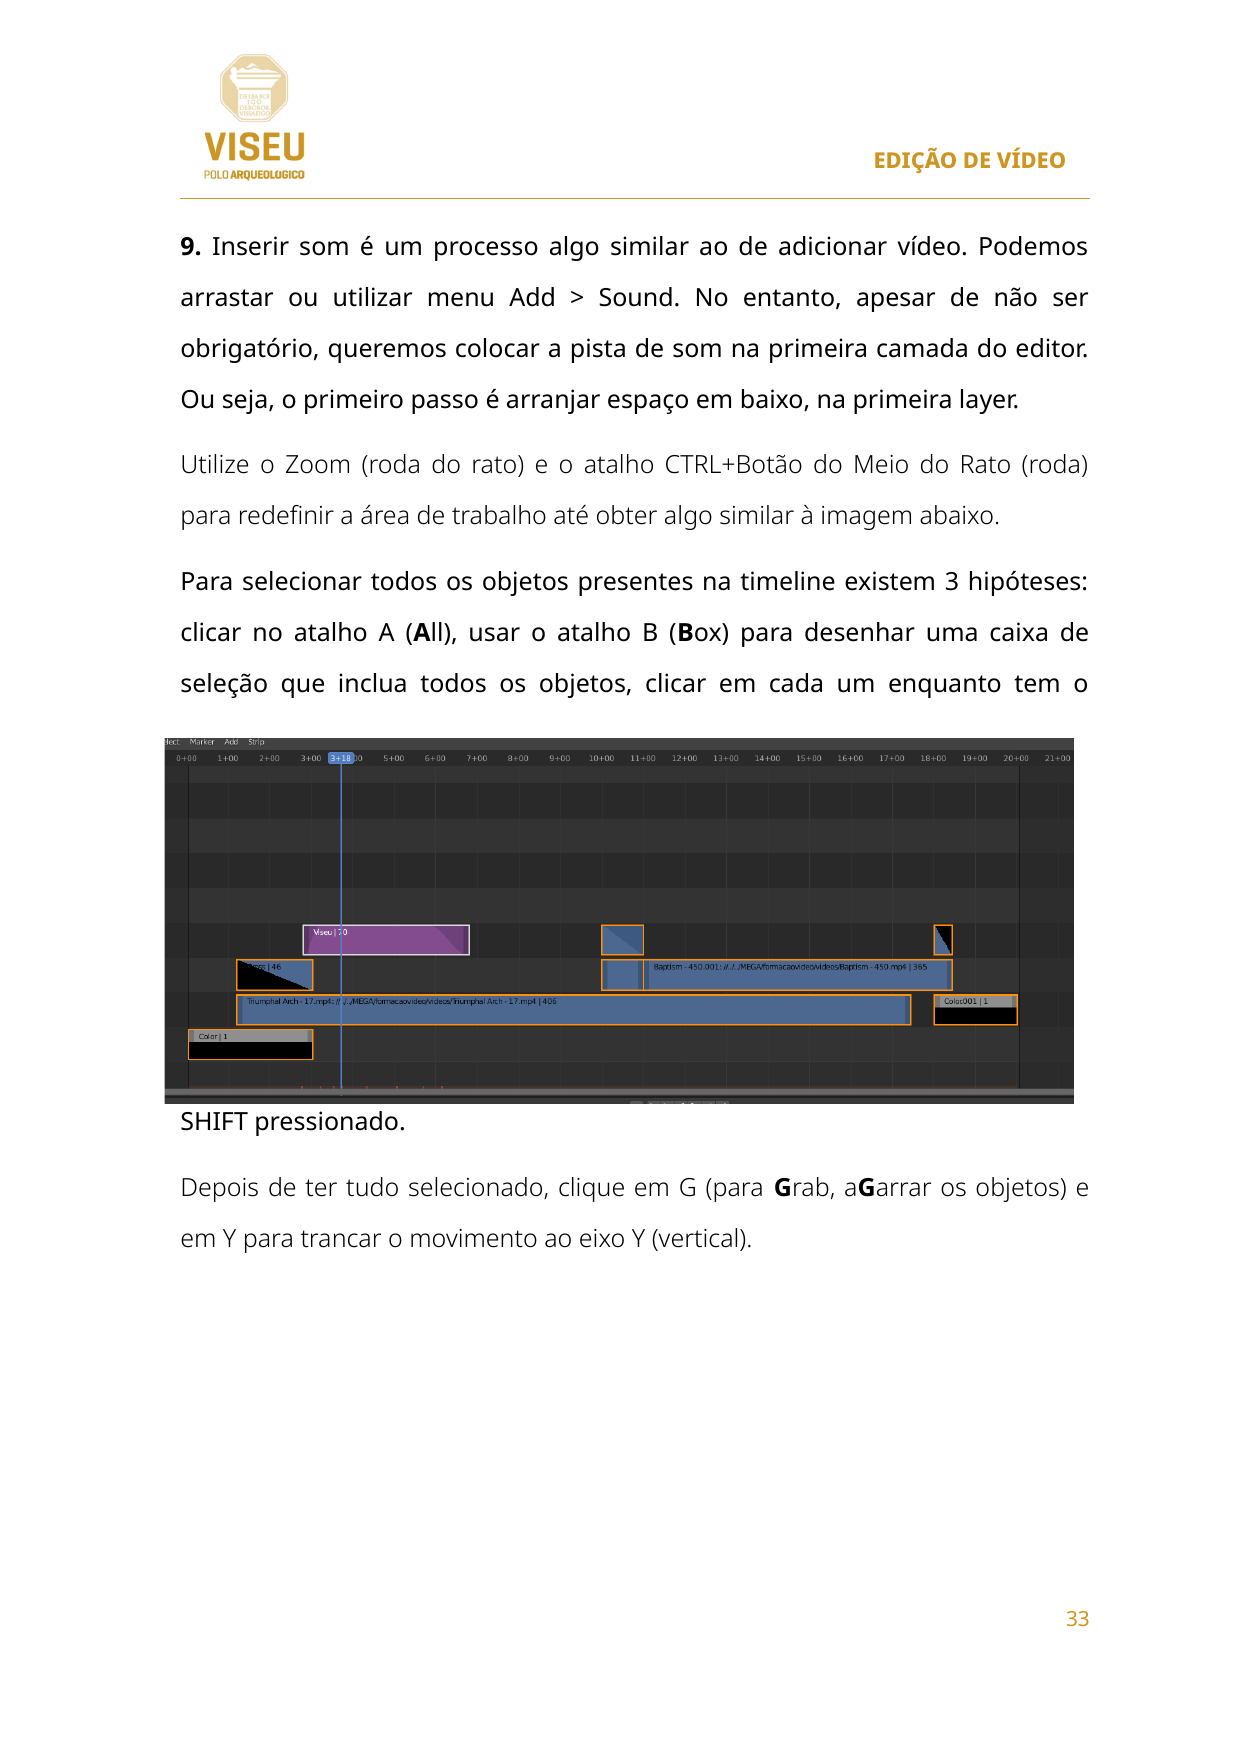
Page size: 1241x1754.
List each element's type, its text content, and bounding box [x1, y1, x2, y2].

text Utilize o Zoom (roda do rato) e o atalho CTRL+Botão do Meio do Rato (roda) para redefinir a área de trabalho até obter algo similar à imagem abaixo. [180, 447, 1090, 532]
picture [164, 738, 1074, 1104]
text Para selecionar todos os objetos presentes na timeline existem 3 hipóteses: clicar no atalho A (All), usar o atalho B (Box) para desenhar uma caixa de seleção que inclua todos os objetos, clicar em cada um enquanto tem o SHIFT pressionado. [180, 563, 1090, 1138]
text Depois de ter tudo selecionado, clique em G (para Grab, aGarrar os objetos) e em Y para trancar o movimento ao eixo Y (vertical). [180, 1169, 1090, 1254]
text 9. Inserir som é um processo algo similar ao de adicionar vídeo. Podemos arrastar ou utilizar menu Add > Sound. No entanto, apesar de não ser obrigatório, queremos colocar a pista de som na primeira camada do editor. Ou seja, o primeiro passo é arranjar espaço em baixo, na primeira layer. [180, 228, 1090, 415]
